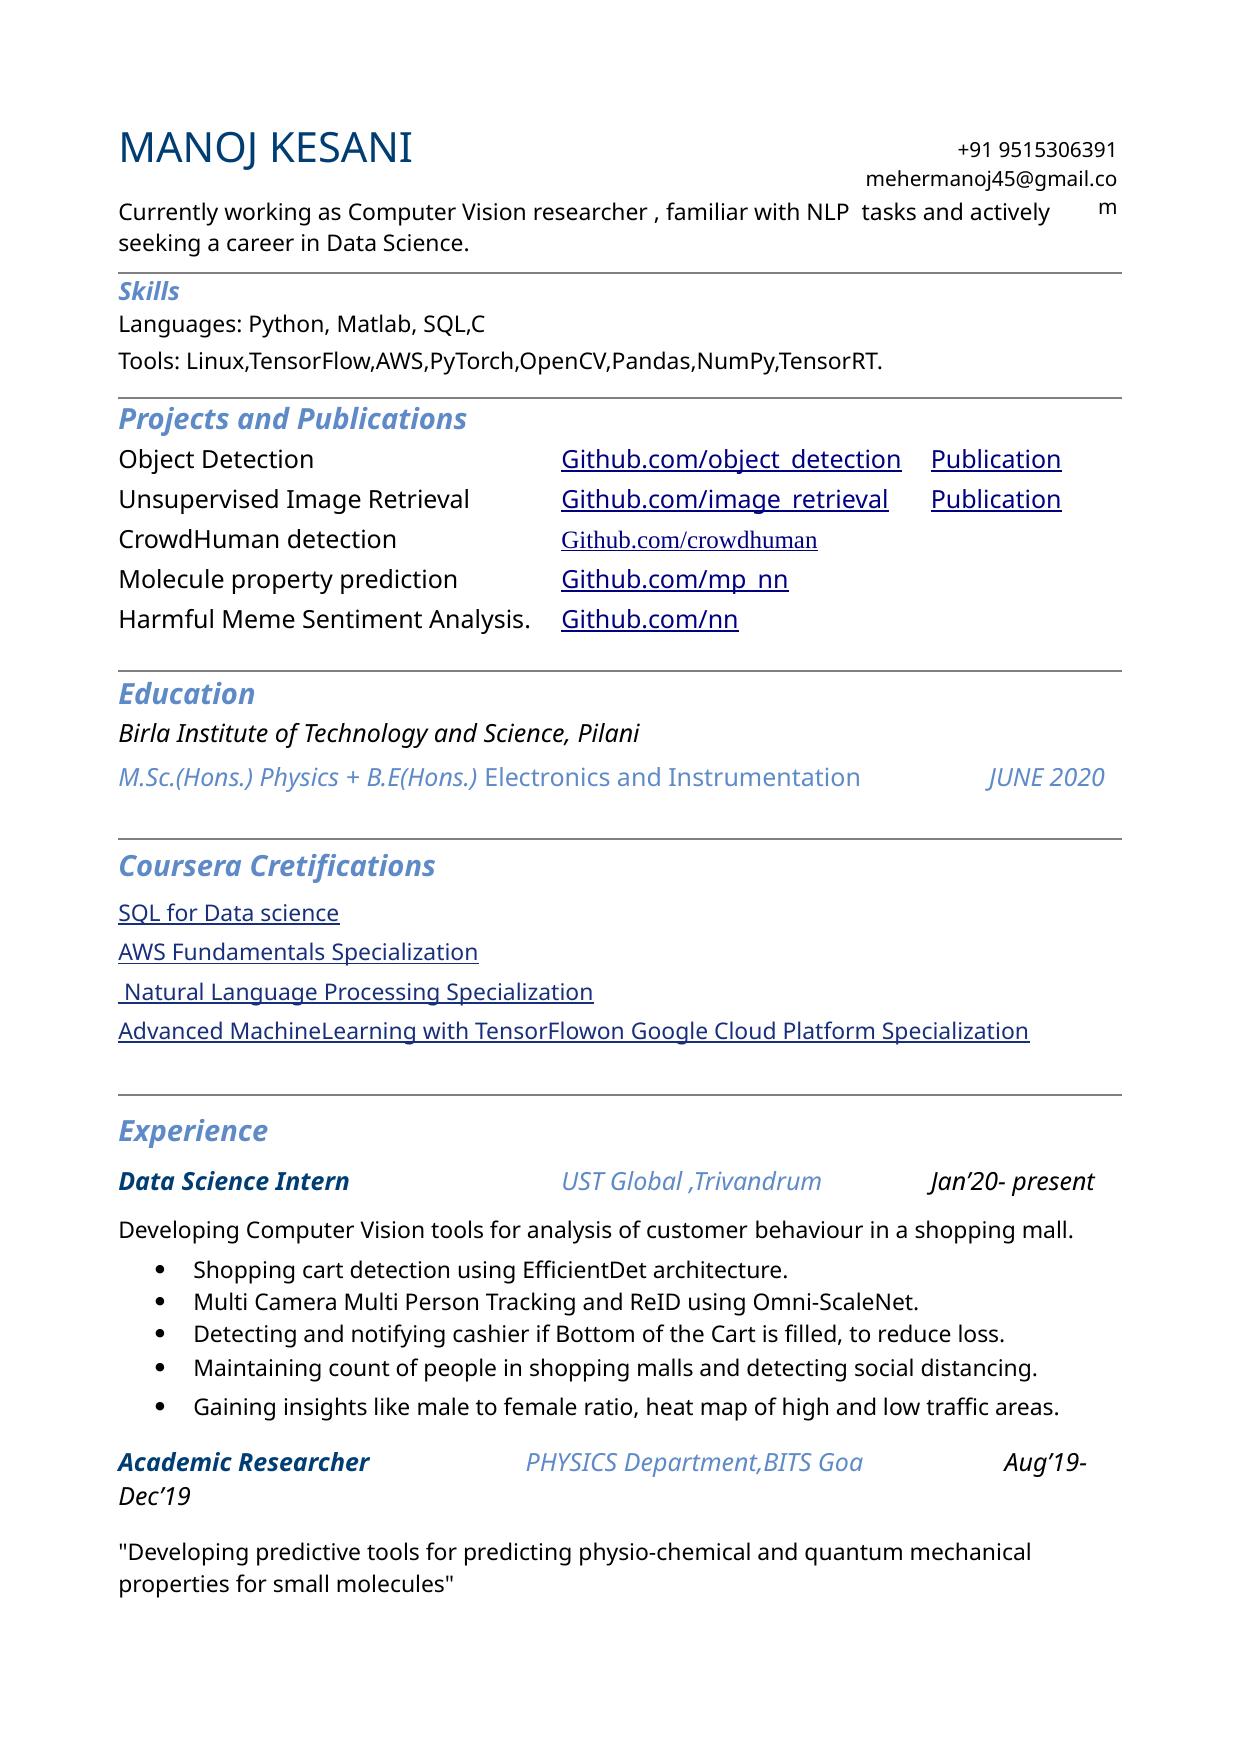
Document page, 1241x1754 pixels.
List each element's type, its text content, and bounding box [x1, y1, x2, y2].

text Experience [118, 1125, 153, 1145]
text Skills [118, 274, 1122, 308]
text Data Science Intern UST Global ,Trivandrum Jan’20- present [118, 1172, 935, 1195]
text Advanced MachineLearning with TensorFlowon Google Cloud Platform Specialization [118, 1027, 412, 1041]
text Harmful Meme Sentiment Analysis. Github.com/nn [118, 601, 1122, 636]
text mehermanoj45@gmail.com [847, 164, 1117, 221]
text Object Detection Github.com/object_detection Publication [118, 441, 1122, 476]
text Advanced MachineLearning with TensorFlowon Google Cloud Platform Specialization [687, 1027, 896, 1041]
text Experience [153, 1125, 1122, 1145]
text Currently working as Computer Vision researcher , familiar with NLP tasks and actively seeking a career in Data Science. [118, 196, 1122, 258]
text Molecule property prediction Github.com/mp_nn [118, 561, 1122, 596]
text Data Science Intern UST Global ,Trivandrum Jan’20- present [930, 1172, 1122, 1195]
text Education [118, 689, 1122, 709]
text Natural Language Processing Specialization [462, 988, 1122, 1003]
list Gaining insights like male to female ratio, heat map of high and low traffic areas. [156, 1396, 1122, 1421]
text M.Sc.(Hons.) Physics + B.E(Hons.) Electronics and Instrumentation JUNE 2020 [292, 773, 403, 790]
text Natural Language Processing Specialization [302, 988, 436, 1002]
text AWS Fundamentals Specialization [348, 948, 1122, 964]
text Birla Institute of Technology and Science, Pilani [118, 729, 291, 746]
list Shopping cart detection using EfficientDet architecture. [156, 1258, 1122, 1283]
list Detecting and notifying cashier if Bottom of the Cart is filled, to reduce loss. [156, 1322, 1122, 1347]
text "Developing predictive tools for predicting physio-chemical and quantum mechanical properties for small molecules" [118, 1536, 1122, 1599]
text M.Sc.(Hons.) Physics + B.E(Hons.) Electronics and Instrumentation JUNE 2020 [991, 773, 1122, 790]
text Birla Institute of Technology and Science, Pilani [290, 729, 411, 746]
text +91 9515306391 [847, 135, 1117, 164]
text Languages: Python, Matlab, SQL,C [118, 308, 1122, 339]
text Developing Computer Vision tools for analysis of customer behaviour in a shopping mall. [118, 1216, 1122, 1244]
text Projects and Publications [118, 404, 1122, 436]
list Multi Camera Multi Person Tracking and ReID using Omni-ScaleNet. [156, 1295, 1122, 1314]
text Birla Institute of Technology and Science, Pilani [419, 729, 1122, 746]
text Advanced MachineLearning with TensorFlowon Google Cloud Platform Specialization [414, 1027, 685, 1041]
text AWS Fundamentals Specialization [118, 948, 346, 963]
text Natural Language Processing Specialization [118, 988, 259, 1002]
text SQL for Data science [142, 909, 1122, 924]
text Unsupervised Image Retrieval Github.com/image_retrieval Publication [118, 481, 1122, 516]
text Academic Researcher PHYSICS Department,BITS Goa Aug’19-Dec’19 [118, 1444, 1122, 1513]
list Maintaining count of people in shopping malls and detecting social distancing. [156, 1356, 1122, 1381]
text M.Sc.(Hons.) Physics + B.E(Hons.) Electronics and Instrumentation JUNE 2020 [470, 773, 993, 790]
text Tools: Linux,TensorFlow,AWS,PyTorch,OpenCV,Pandas,NumPy,TensorRT. [118, 345, 1122, 376]
text Advanced MachineLearning with TensorFlowon Google Cloud Platform Specialization [898, 1027, 1122, 1043]
text CrowdHuman detection Github.com/crowdhuman [118, 521, 1122, 556]
text Coursera Cretifications [118, 846, 1122, 885]
